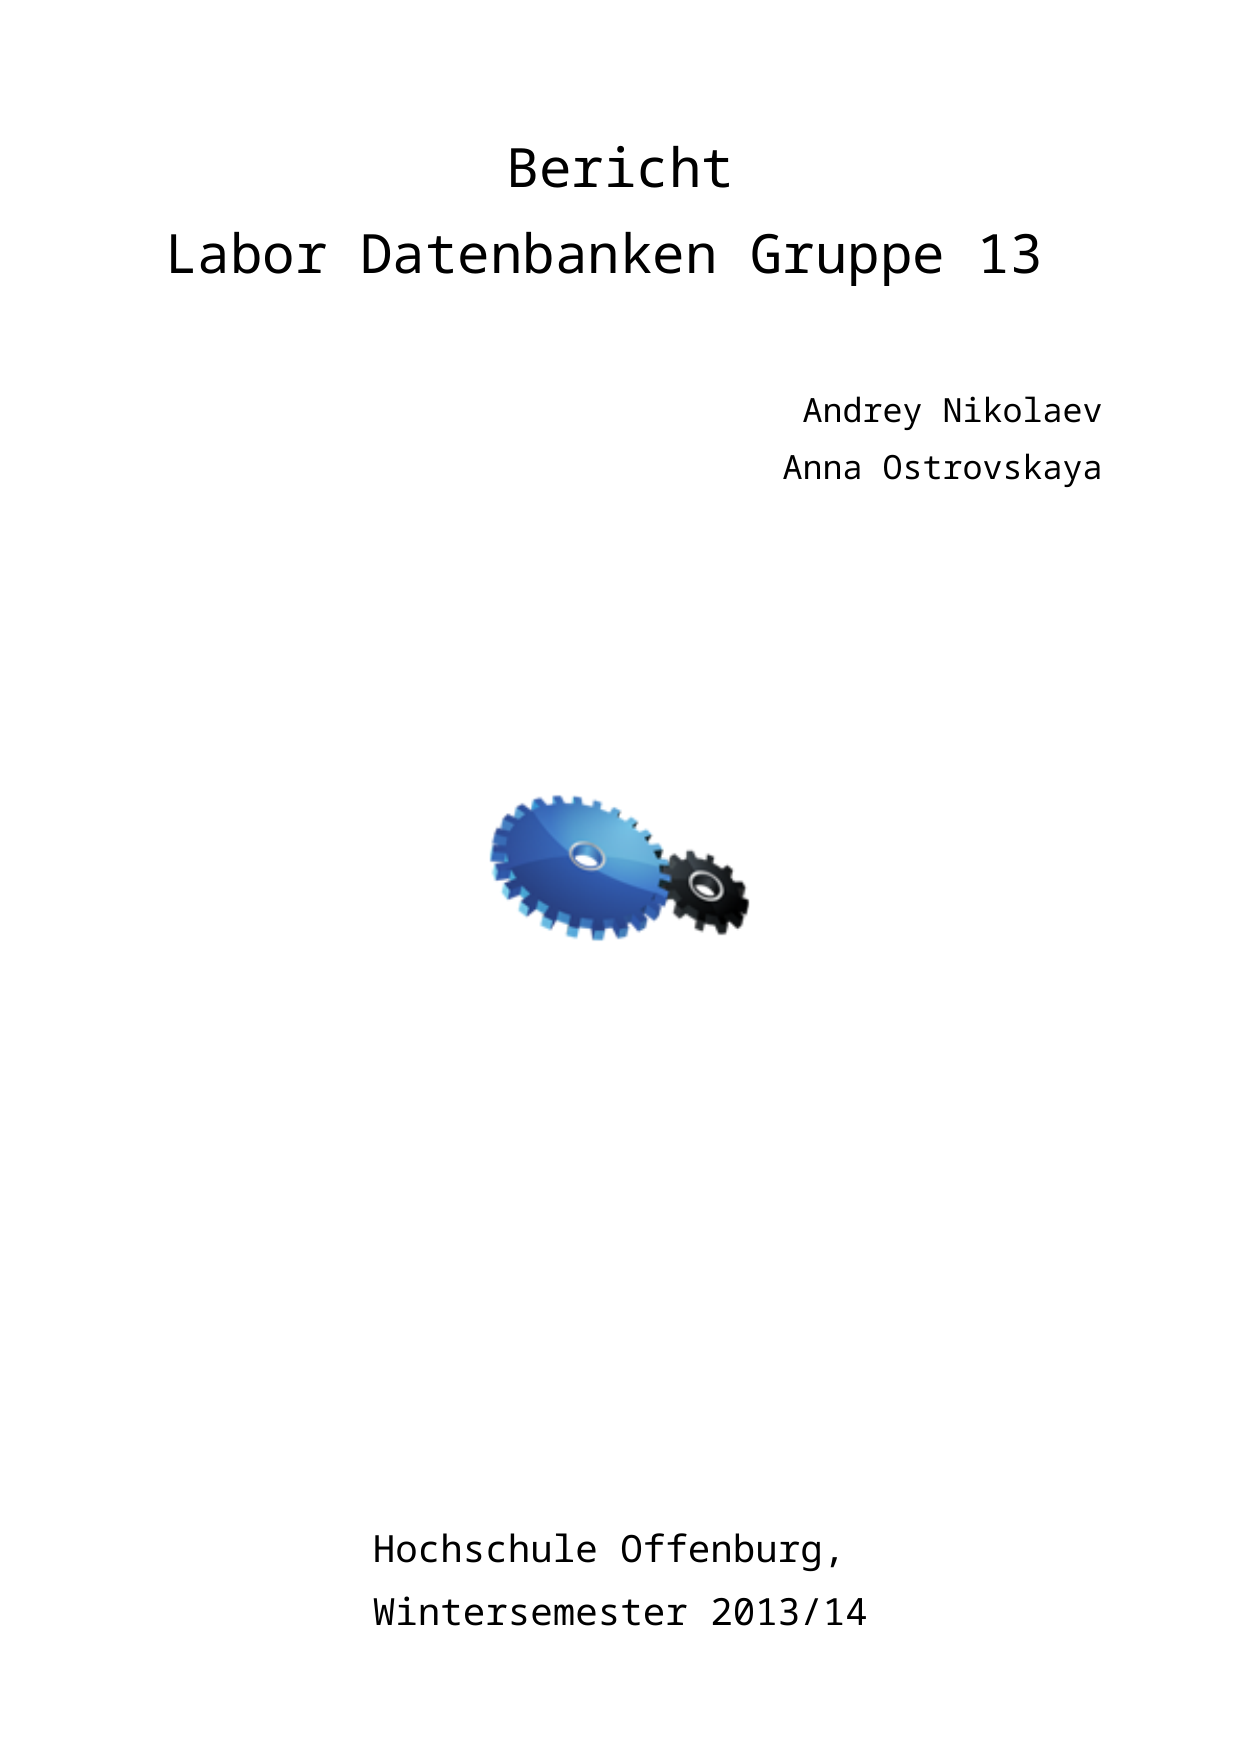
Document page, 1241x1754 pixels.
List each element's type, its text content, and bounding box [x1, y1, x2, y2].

text Anna Ostrovskaya [118, 444, 1122, 489]
text Andrey Nikolaev [118, 386, 1122, 432]
picture [486, 735, 754, 1002]
text Labor Datenbanken Gruppe 13 [118, 215, 1122, 289]
text Bericht [118, 130, 1122, 204]
